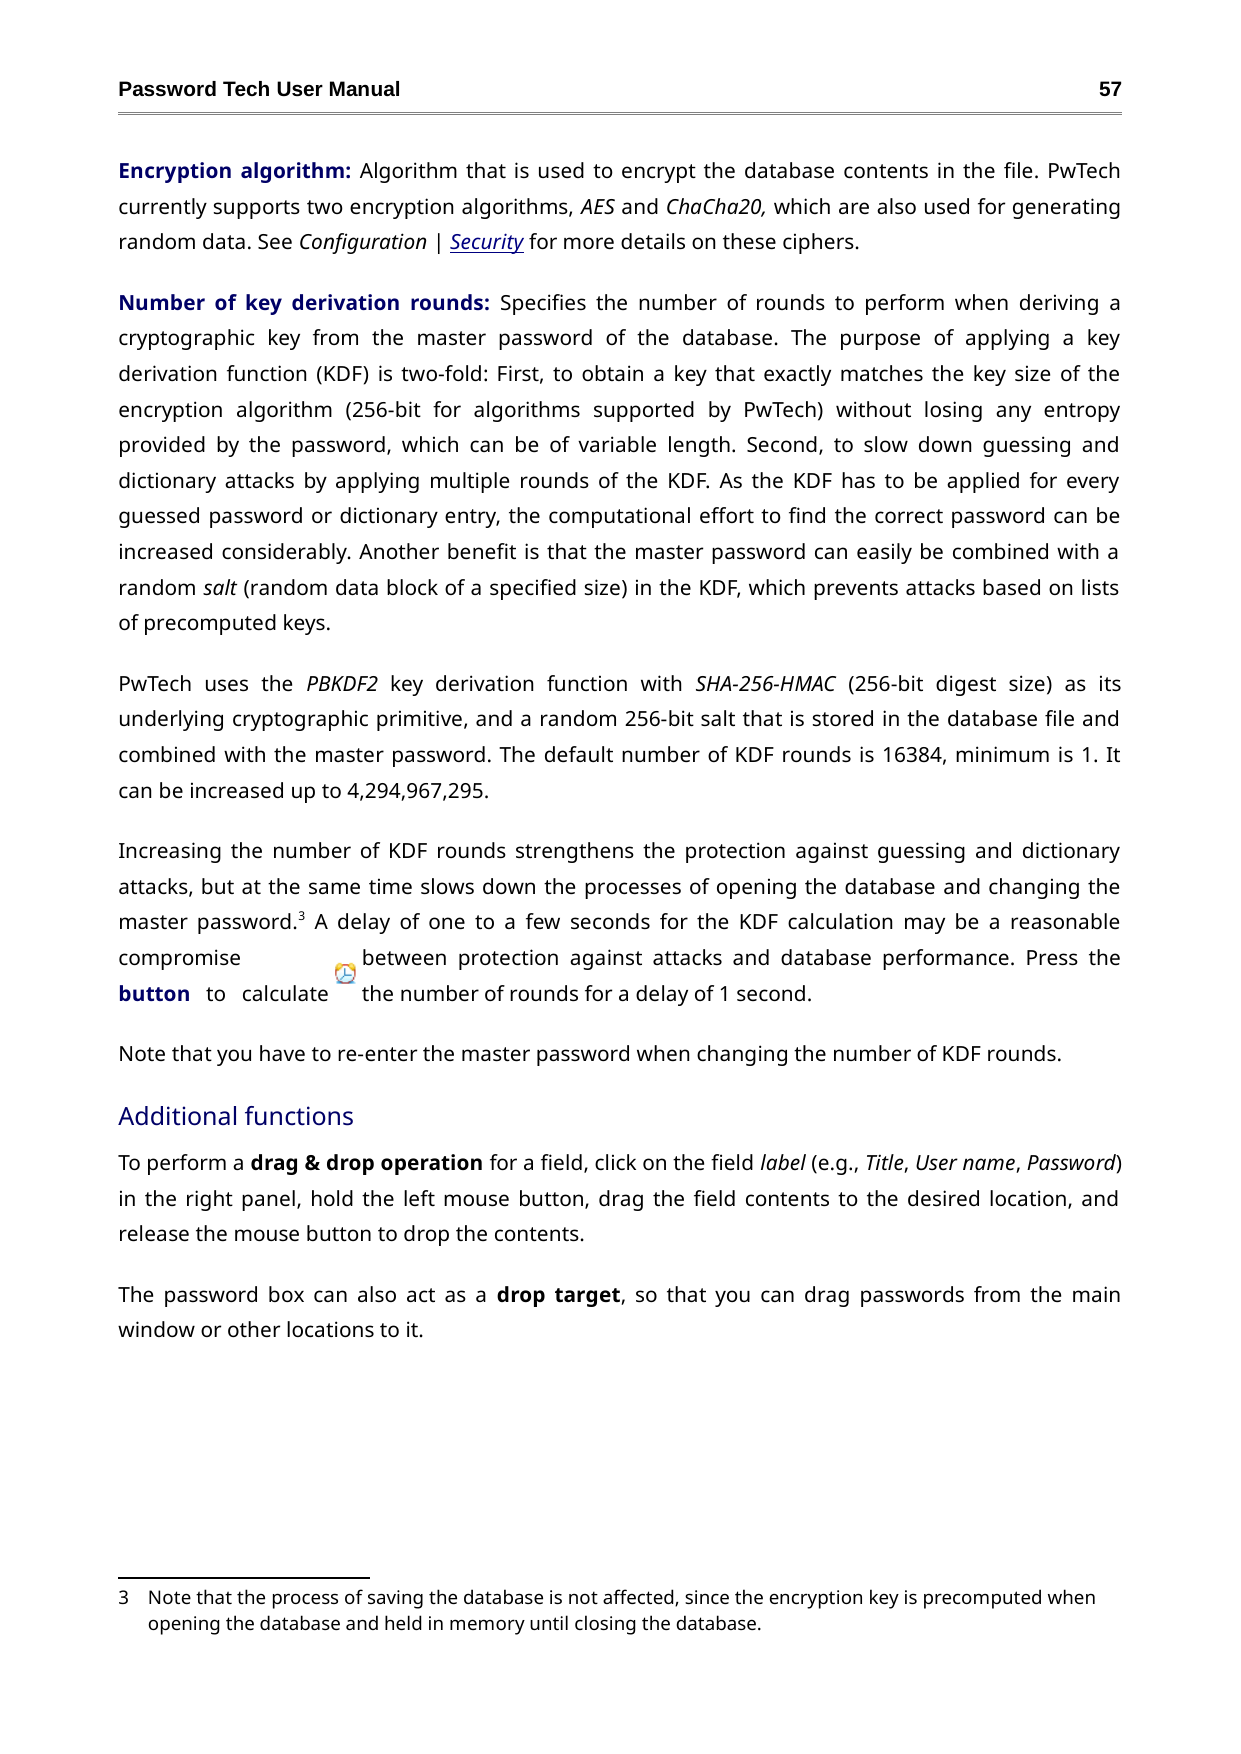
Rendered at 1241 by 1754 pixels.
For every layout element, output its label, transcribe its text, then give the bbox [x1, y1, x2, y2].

text Encryption algorithm: Algorithm that is used to encrypt the database contents in the file. PwTech currently supports two encryption algorithms, AES and ChaCha20, which are also used for generating random data. See Configuration | Security for more details on these ciphers. [118, 156, 1122, 256]
text Note that you have to re-enter the master password when changing the number of KDF rounds. [118, 1039, 1122, 1067]
text The password box can also act as a drop target, so that you can drag passwords from the main window or other locations to it. [118, 1280, 1122, 1344]
text Note that the process of saving the database is not affected, since the encryption key is precomputed when opening the database and held in memory until closing the database. [118, 1584, 1122, 1636]
text To perform a drag & drop operation for a field, click on the field label (e.g., Title, User name, Password) in the right panel, hold the left mouse button, drag the field contents to the desired location, and release the mouse button to drop the contents. [118, 1148, 1122, 1248]
text Number of key derivation rounds: Specifies the number of rounds to perform when deriving a cryptographic key from the master password of the database. The purpose of applying a key derivation function (KDF) is two-fold: First, to obtain a key that exactly matches the key size of the encryption algorithm (256-bit for algorithms supported by PwTech) without losing any entropy provided by the password, which can be of variable length. Second, to slow down guessing and dictionary attacks by applying multiple rounds of the KDF. As the KDF has to be applied for every guessed password or dictionary entry, the computational effort to find the correct password can be increased considerably. Another benefit is that the master password can easily be combined with a random salt (random data block of a specified size) in the KDF, which prevents attacks based on lists of precomputed keys. [118, 288, 1122, 637]
subtitle Additional functions [118, 1099, 1122, 1133]
text Increasing the number of KDF rounds strengthens the protection against guessing and dictionary attacks, but at the same time slows down the processes of opening the database and changing the master password. A delay of one to a few seconds for the KDF calculation may be a reasonable compromise between protection against attacks and database performance. Press the button to calculate the number of rounds for a delay of 1 second. [118, 836, 1122, 1007]
picture [329, 955, 362, 989]
text PwTech uses the PBKDF2 key derivation function with SHA-256-HMAC (256-bit digest size) as its underlying cryptographic primitive, and a random 256-bit salt that is stored in the database file and combined with the master password. The default number of KDF rounds is 16384, minimum is 1. It can be increased up to 4,294,967,295. [118, 669, 1122, 804]
